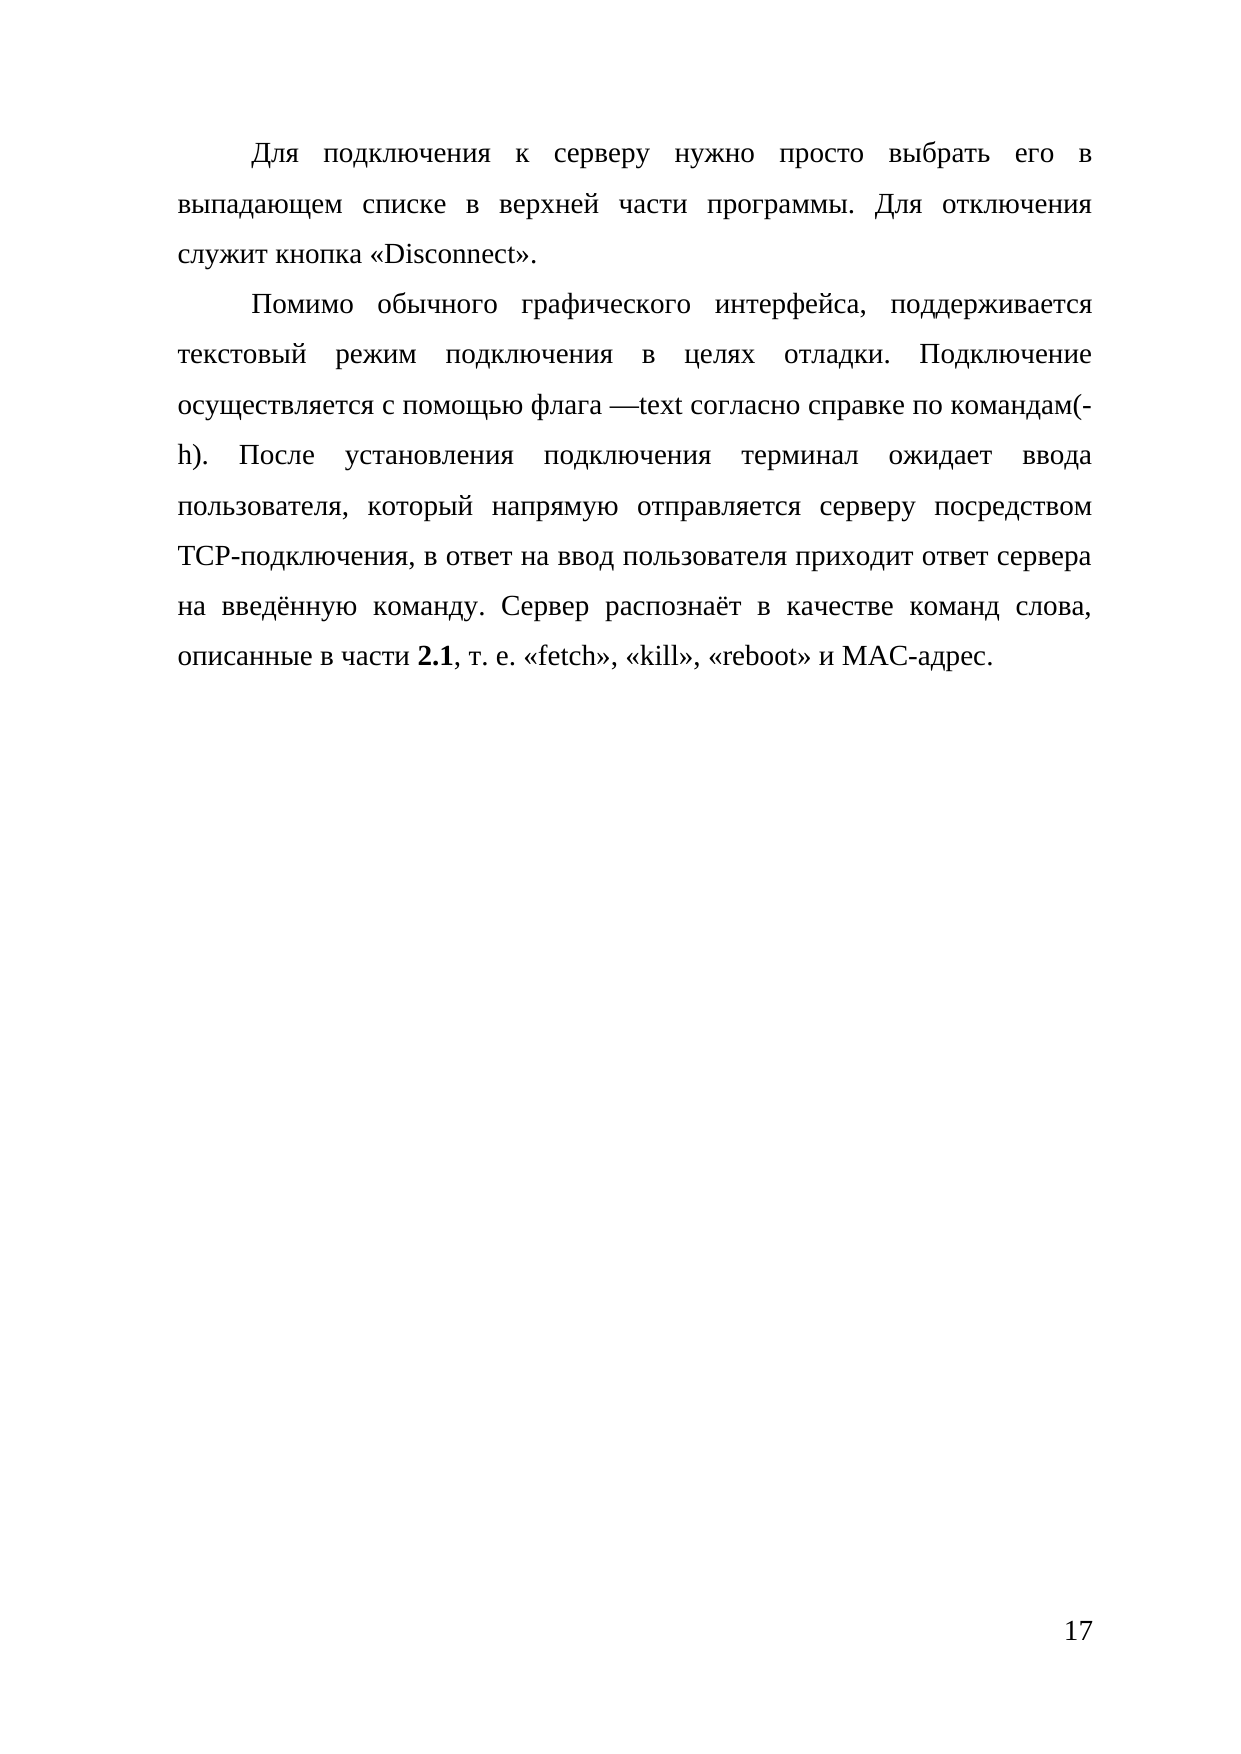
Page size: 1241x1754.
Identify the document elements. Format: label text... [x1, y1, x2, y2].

text Помимо обычного графического интерфейса, поддерживается текстовый режим подключения в целях отладки. Подключение осуществляется с помощью флага —text согласно справке по командам(-h). После установления подключения терминал ожидает ввода пользователя, который напрямую отправляется серверу посредством TCP-подключения, в ответ на ввод пользователя приходит ответ сервера на введённую команду. Сервер распознаёт в качестве команд слова, описанные в части 2.1, т. е. «fetch», «kill», «reboot» и MAC-адрес. [177, 286, 1093, 672]
text Для подключения к серверу нужно просто выбрать его в выпадающем списке в верхней части программы. Для отключения служит кнопка «Disconnect». [177, 135, 1093, 269]
